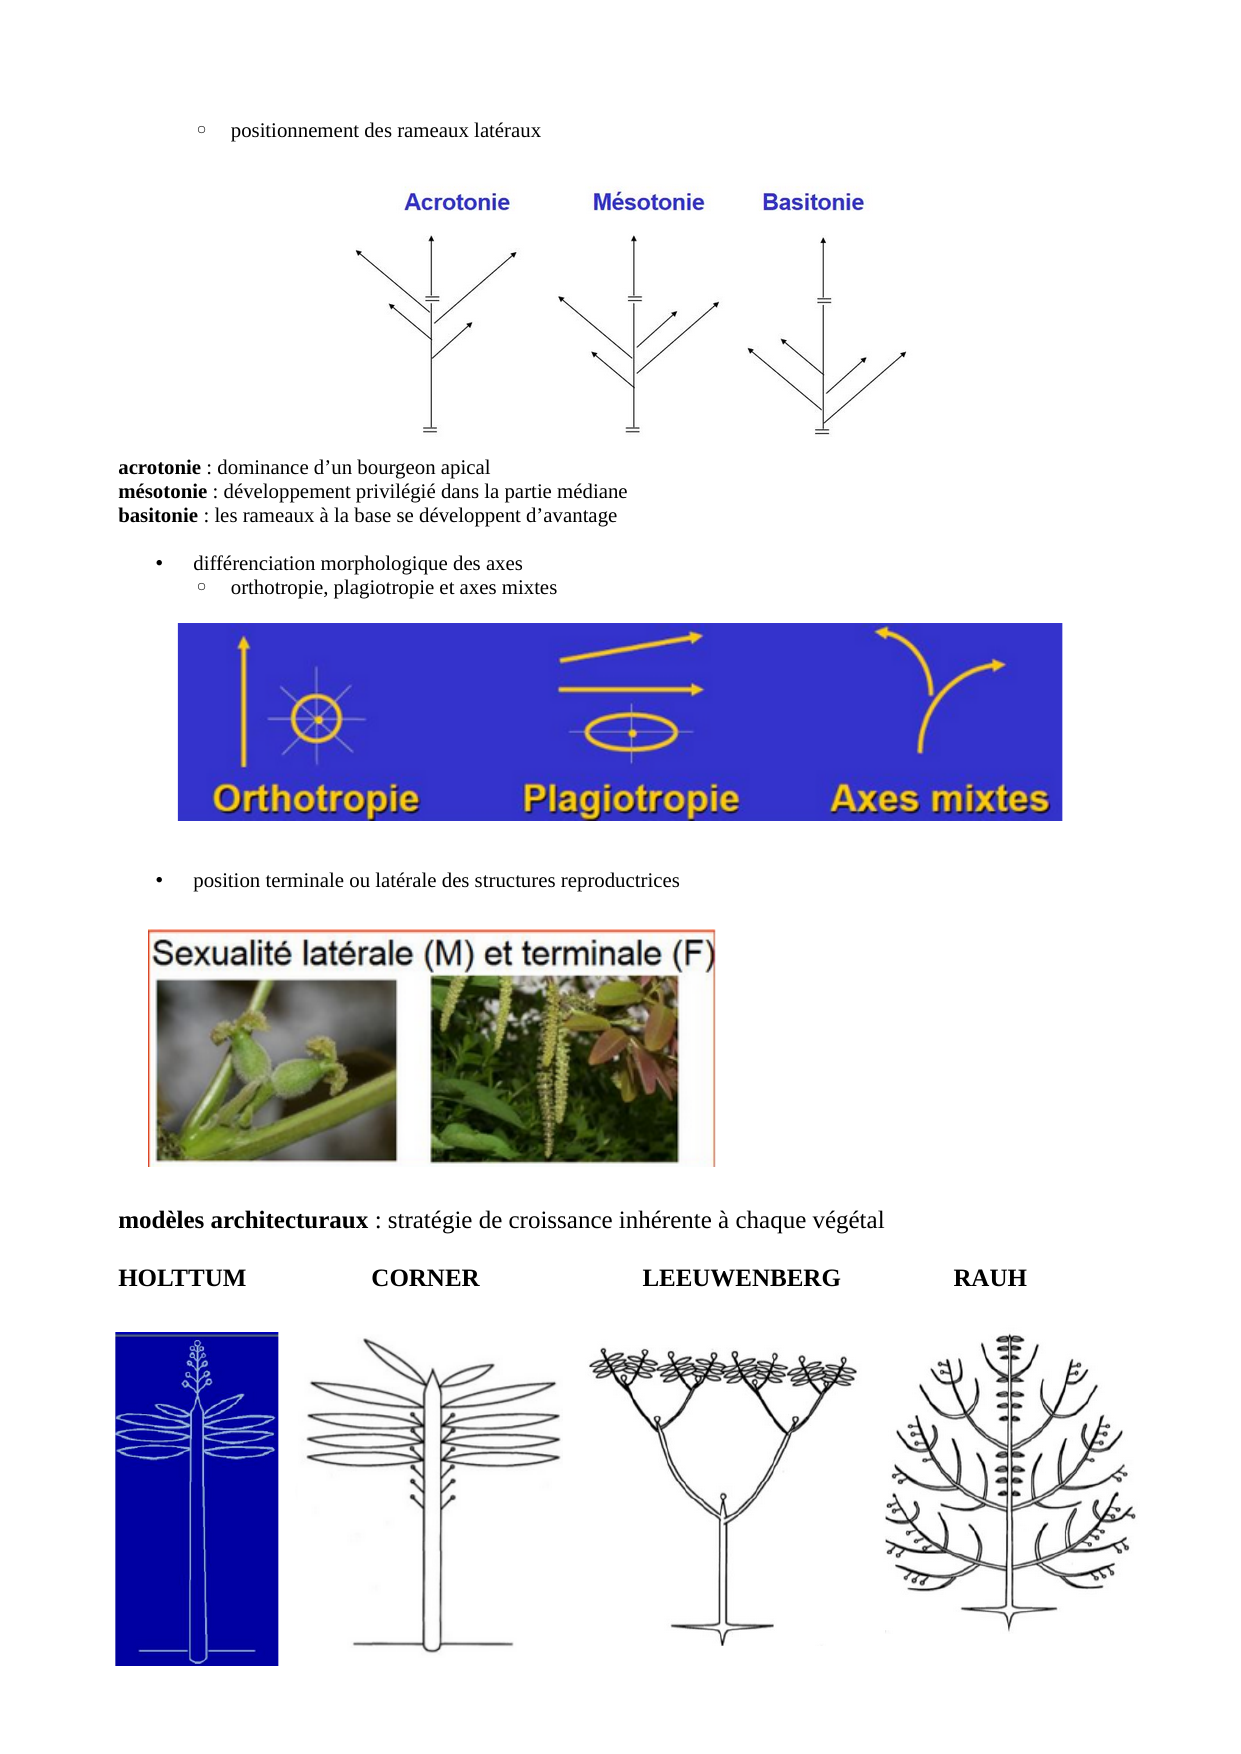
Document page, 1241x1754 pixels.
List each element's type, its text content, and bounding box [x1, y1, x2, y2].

picture [148, 929, 720, 1167]
list orthotropie, plagiotropie et axes mixtes [193, 575, 1122, 599]
picture [115, 1332, 279, 1666]
text basitonie : les rameaux à la base se développent d’avantage [118, 503, 1122, 527]
picture [177, 623, 1063, 821]
text acrotonie : dominance d’un bourgeon apical [118, 455, 1122, 479]
list différenciation morphologique des axes [156, 551, 1122, 575]
text modèles architecturaux : stratégie de croissance inhérente à chaque végétal [118, 1205, 1122, 1234]
picture [295, 1324, 1145, 1659]
list positionnement des rameaux latéraux [193, 118, 1122, 142]
picture [327, 166, 913, 443]
text mésotonie : développement privilégié dans la partie médiane [118, 479, 1122, 503]
list position terminale ou latérale des structures reproductrices [156, 868, 1122, 892]
text HOLTTUM CORNER LEEUWENBERG RAUH [118, 1263, 1122, 1292]
